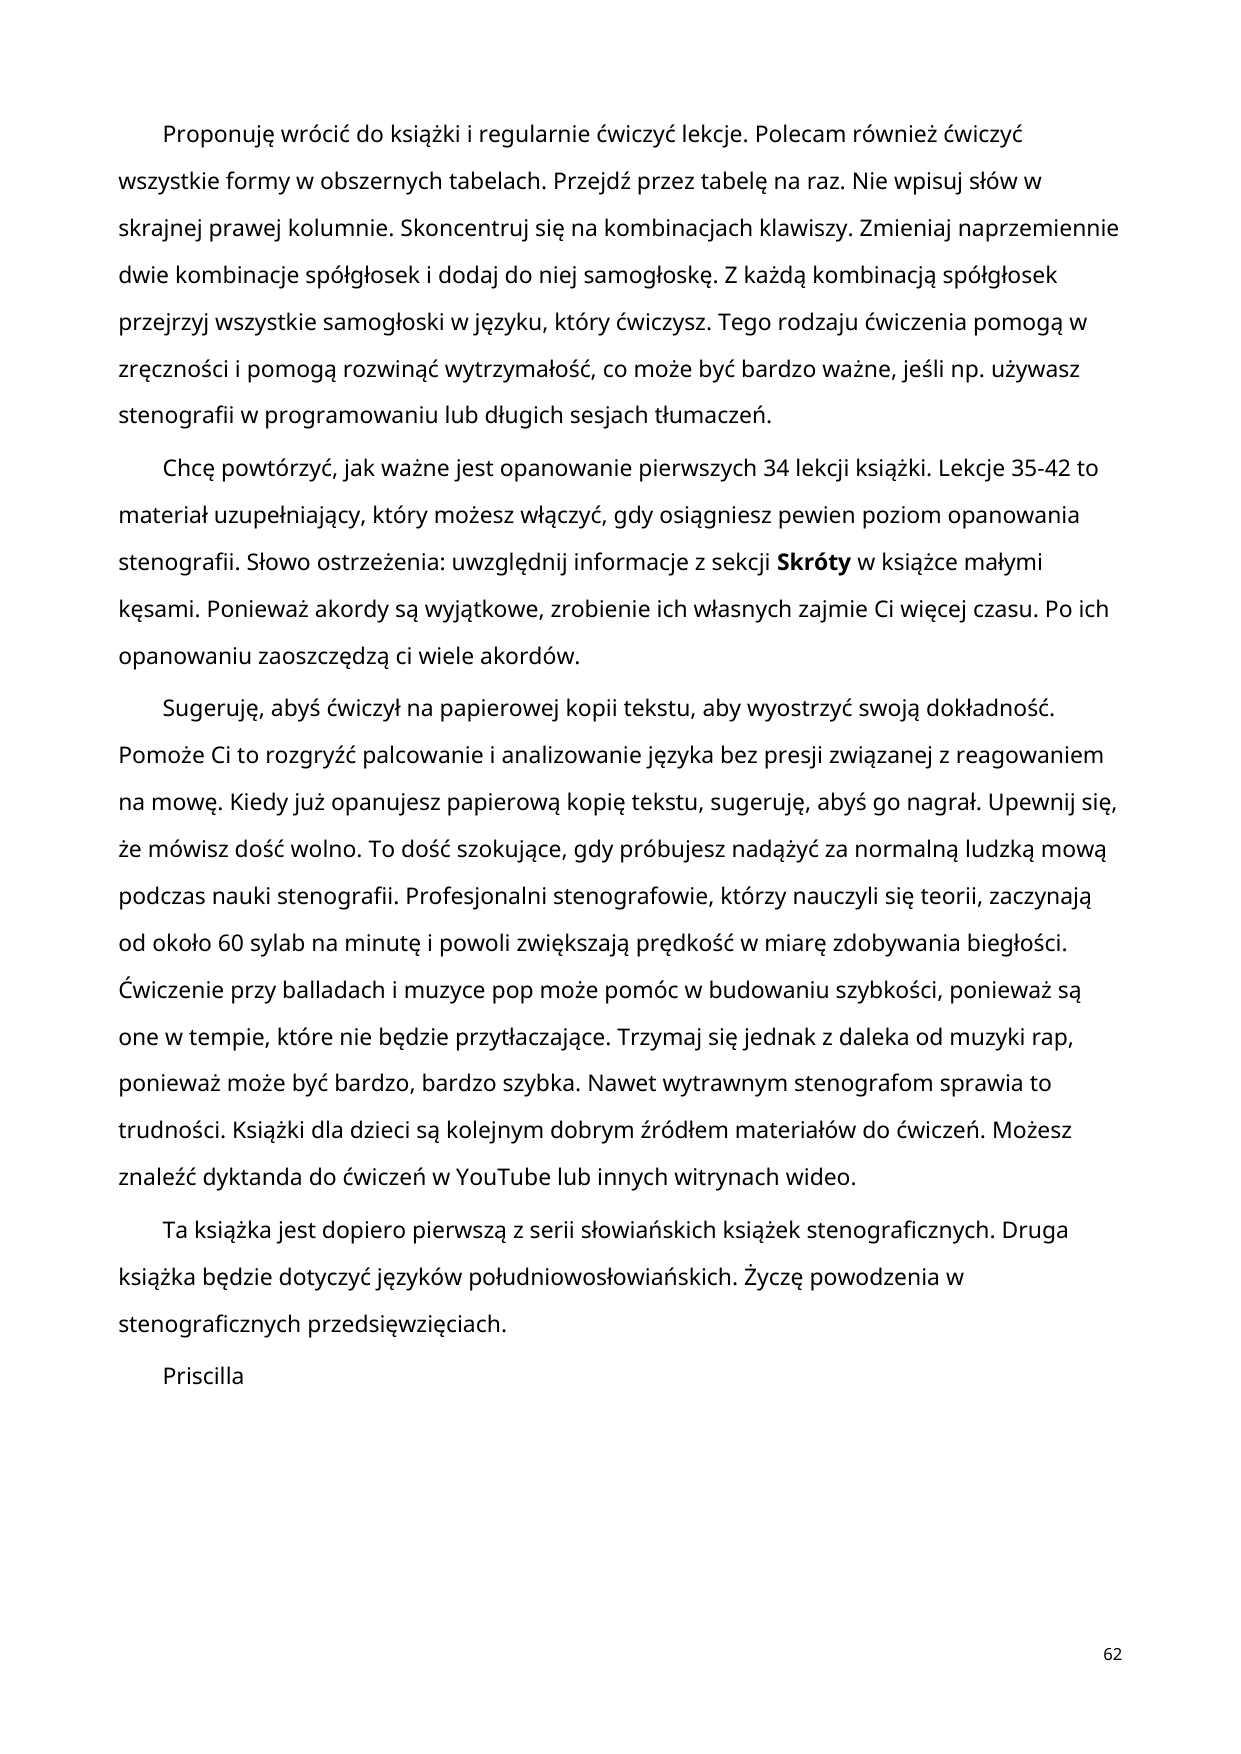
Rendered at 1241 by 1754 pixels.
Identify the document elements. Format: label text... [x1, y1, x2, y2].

text Priscilla [118, 1360, 1122, 1391]
text Ta książka jest dopiero pierwszą z serii słowiańskich książek stenograficznych. Druga książka będzie dotyczyć języków południowosłowiańskich. Życzę powodzenia w stenograficznych przedsięwzięciach. [118, 1214, 1122, 1339]
text Chcę powtórzyć, jak ważne jest opanowanie pierwszych 34 lekcji książki. Lekcje 35-42 to materiał uzupełniający, który możesz włączyć, gdy osiągniesz pewien poziom opanowania stenografii. Słowo ostrzeżenia: uwzględnij informacje z sekcji Skróty w książce małymi kęsami. Ponieważ akordy są wyjątkowe, zrobienie ich własnych zajmie Ci więcej czasu. Po ich opanowaniu zaoszczędzą ci wiele akordów. [118, 452, 1122, 671]
text Proponuję wrócić do książki i regularnie ćwiczyć lekcje. Polecam również ćwiczyć wszystkie formy w obszernych tabelach. Przejdź przez tabelę na raz. Nie wpisuj słów w skrajnej prawej kolumnie. Skoncentruj się na kombinacjach klawiszy. Zmieniaj naprzemiennie dwie kombinacje spółgłosek i dodaj do niej samogłoskę. Z każdą kombinacją spółgłosek przejrzyj wszystkie samogłoski w języku, który ćwiczysz. Tego rodzaju ćwiczenia pomogą w zręczności i pomogą rozwinąć wytrzymałość, co może być bardzo ważne, jeśli np. używasz stenografii w programowaniu lub długich sesjach tłumaczeń. [118, 118, 1122, 431]
text Sugeruję, abyś ćwiczył na papierowej kopii tekstu, aby wyostrzyć swoją dokładność. Pomoże Ci to rozgryźć palcowanie i analizowanie języka bez presji związanej z reagowaniem na mowę. Kiedy już opanujesz papierową kopię tekstu, sugeruję, abyś go nagrał. Upewnij się, że mówisz dość wolno. To dość szokujące, gdy próbujesz nadążyć za normalną ludzką mową podczas nauki stenografii. Profesjonalni stenografowie, którzy nauczyli się teorii, zaczynają od około 60 sylab na minutę i powoli zwiększają prędkość w miarę zdobywania biegłości. Ćwiczenie przy balladach i muzyce pop może pomóc w budowaniu szybkości, ponieważ są one w tempie, które nie będzie przytłaczające. Trzymaj się jednak z daleka od muzyki rap, ponieważ może być bardzo, bardzo szybka. Nawet wytrawnym stenografom sprawia to trudności. Książki dla dzieci są kolejnym dobrym źródłem materiałów do ćwiczeń. Możesz znaleźć dyktanda do ćwiczeń w YouTube lub innych witrynach wideo. [118, 692, 1122, 1192]
